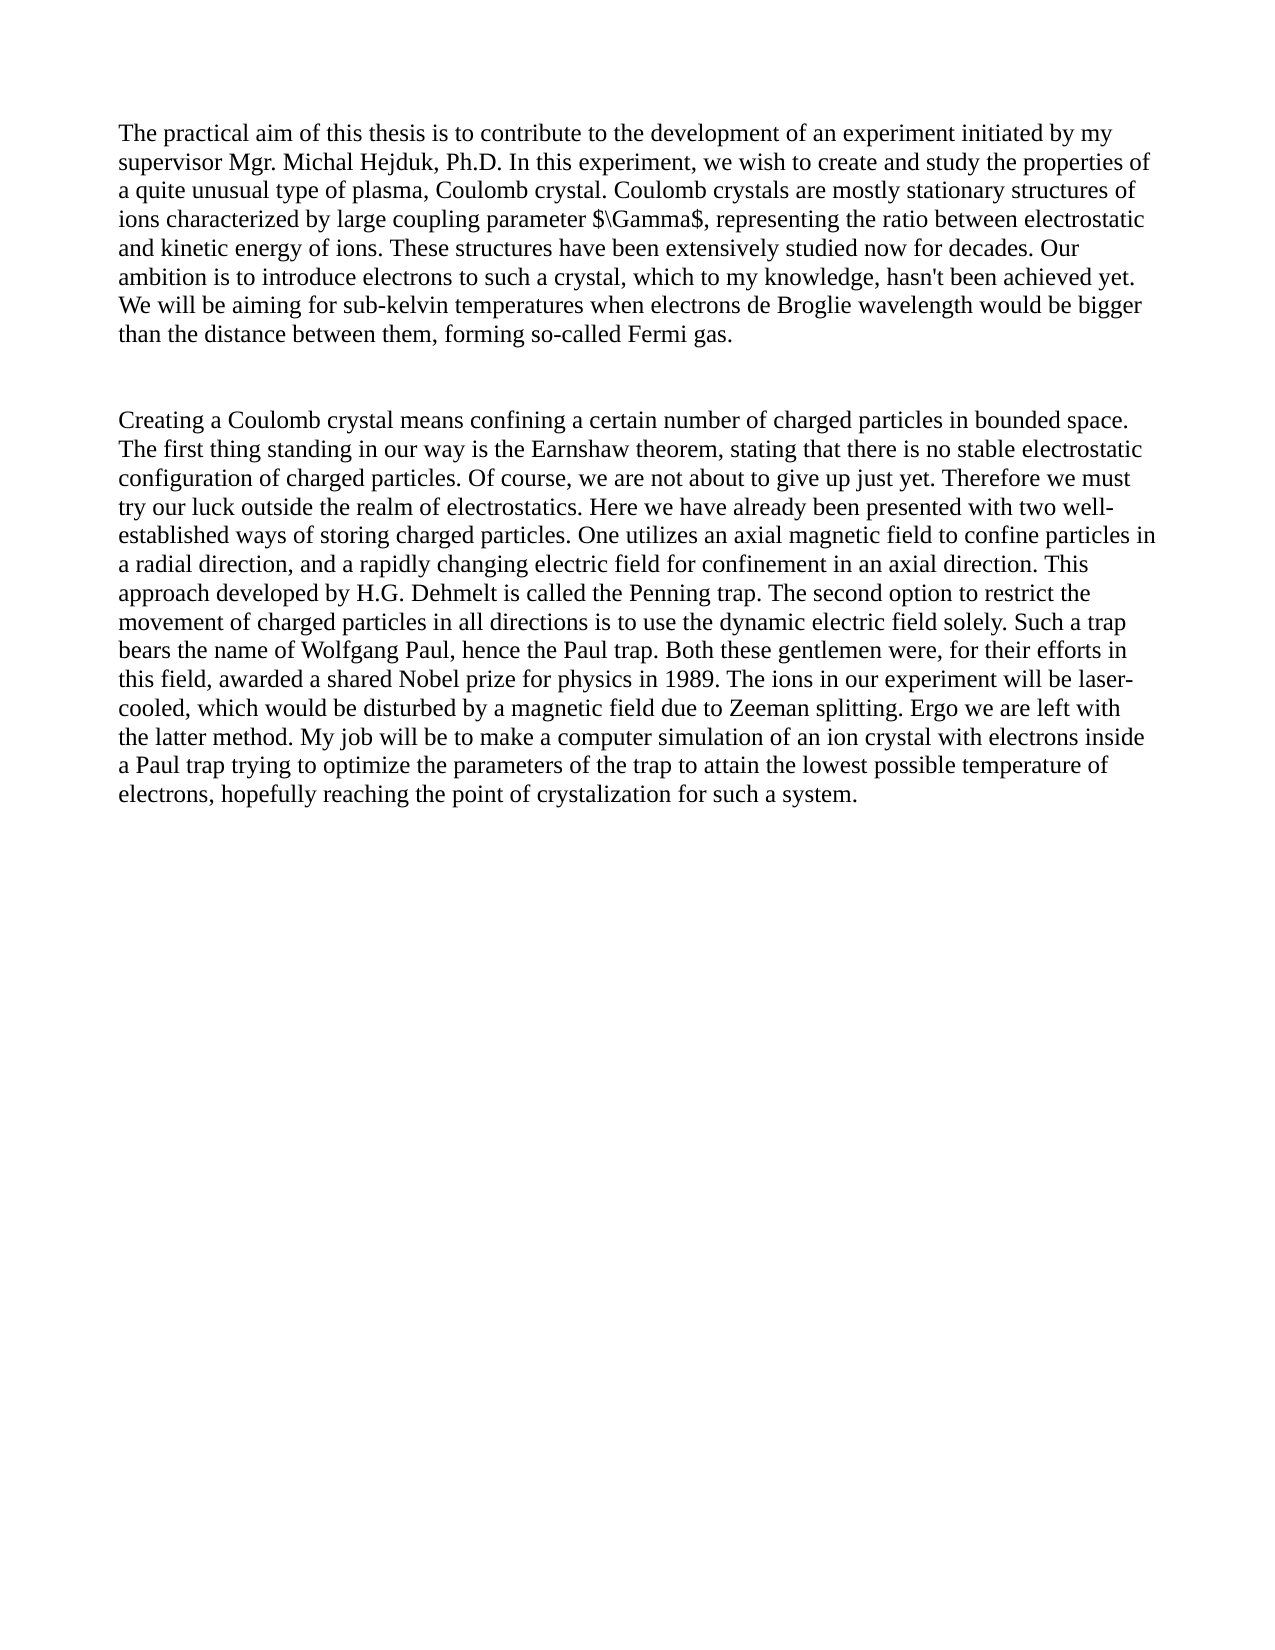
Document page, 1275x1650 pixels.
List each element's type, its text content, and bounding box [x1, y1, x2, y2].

text The practical aim of this thesis is to contribute to the development of an experiment initiated by my supervisor Mgr. Michal Hejduk, Ph.D. In this experiment, we wish to create and study the properties of a quite unusual type of plasma, Coulomb crystal. Coulomb crystals are mostly stationary structures of ions characterized by large coupling parameter $\Gamma$, representing the ratio between electrostatic and kinetic energy of ions. These structures have been extensively studied now for decades. Our ambition is to introduce electrons to such a crystal, which to my knowledge, hasn't been achieved yet. We will be aiming for sub-kelvin temperatures when electrons de Broglie wavelength would be bigger than the distance between them, forming so-called Fermi gas. Creating a Coulomb crystal means confining a certain number of charged particles in bounded space. The first thing standing in our way is the Earnshaw theorem, stating that there is no stable electrostatic configuration of charged particles. Of course, we are not about to give up just yet. Therefore we must try our luck outside the realm of electrostatics. Here we have already been presented with two well-established ways of storing charged particles. One utilizes an axial magnetic field to confine particles in a radial direction, and a rapidly changing electric field for confinement in an axial direction. This approach developed by H.G. Dehmelt is called the Penning trap. The second option to restrict the movement of charged particles in all directions is to use the dynamic electric field solely. Such a trap bears the name of Wolfgang Paul, hence the Paul trap. Both these gentlemen were, for their efforts in this field, awarded a shared Nobel prize for physics in 1989. The ions in our experiment will be laser-cooled, which would be disturbed by a magnetic field due to Zeeman splitting. Ergo we are left with the latter method. My job will be to make a computer simulation of an ion crystal with electrons inside a Paul trap trying to optimize the parameters of the trap to attain the lowest possible temperature of electrons, hopefully reaching the point of crystalization for such a system. [118, 118, 1157, 808]
